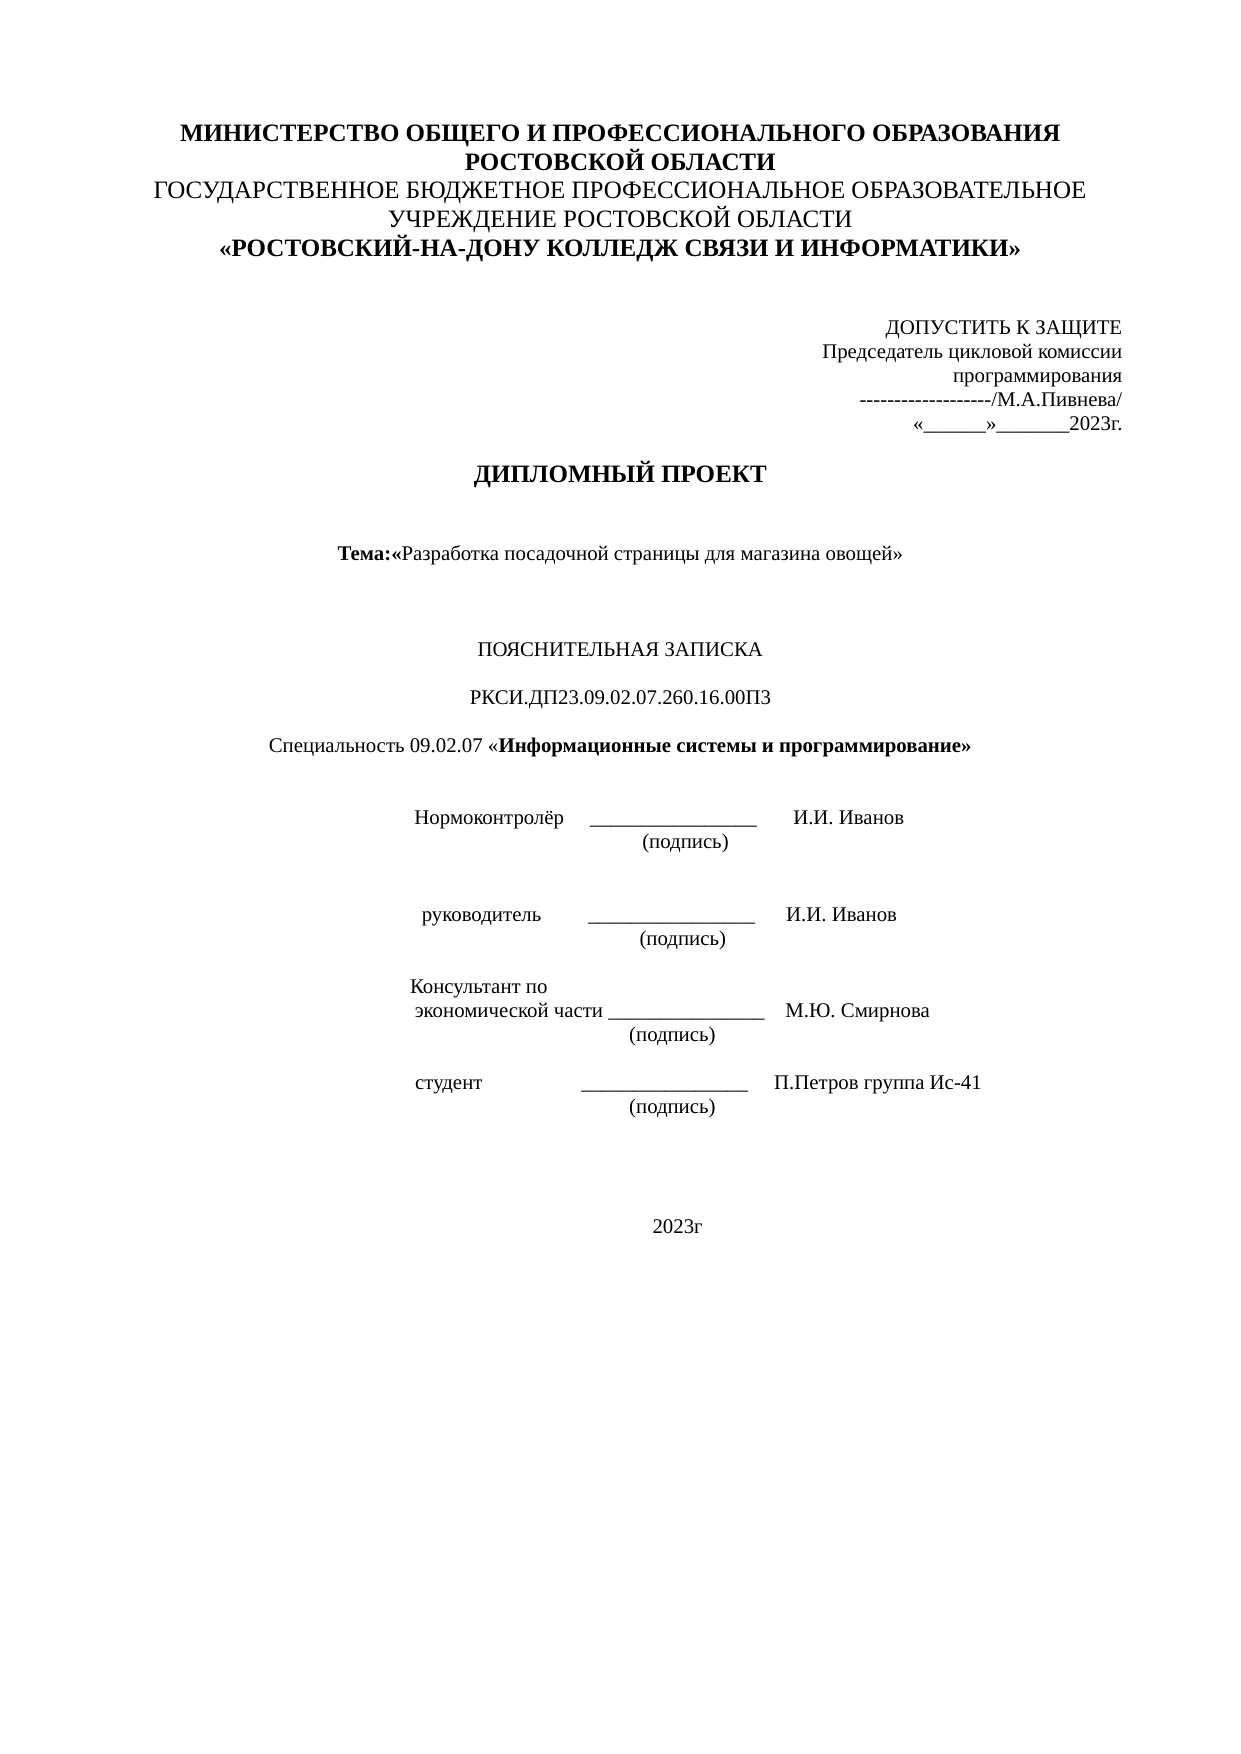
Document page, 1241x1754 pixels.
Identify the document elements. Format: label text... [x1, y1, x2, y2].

text (подпись) [118, 1022, 1122, 1046]
text ПОЯСНИТЕЛЬНАЯ ЗАПИСКА [118, 637, 1122, 661]
text «РОСТОВСКИЙ-НА-ДОНУ КОЛЛЕДЖ СВЯЗИ И ИНФОРМАТИКИ» [118, 233, 1122, 262]
text 2023г [118, 1214, 1122, 1238]
text Председатель цикловой комиссии [118, 339, 1122, 363]
text МИНИСТЕРСТВО ОБЩЕГО И ПРОФЕССИОНАЛЬНОГО ОБРАЗОВАНИЯ РОСТОВСКОЙ ОБЛАСТИ [118, 118, 1122, 176]
text Специальность 09.02.07 «Информационные системы и программирование» [118, 733, 1122, 757]
text (подпись) [118, 926, 1122, 950]
text программирования [118, 363, 1122, 387]
text ДОПУСТИТЬ К ЗАЩИТЕ [118, 315, 1122, 339]
text -------------------/М.А.Пивнева/ [118, 387, 1122, 411]
text студент ________________ П.Петров группа Ис-41 [118, 1070, 1122, 1094]
text «______»_______2023г. [118, 411, 1122, 435]
text Тема:«Разработка посадочной страницы для магазина овощей» [118, 541, 1122, 565]
text экономической части _______________ М.Ю. Смирнова [118, 998, 1122, 1022]
text РКСИ.ДП23.09.02.07.260.16.00П3 [118, 685, 1122, 709]
text руководитель ________________ И.И. Иванов [118, 902, 1122, 926]
text Консультант по [118, 974, 1122, 998]
text ГОСУДАРСТВЕННОЕ БЮДЖЕТНОЕ ПРОФЕССИОНАЛЬНОЕ ОБРАЗОВАТЕЛЬНОЕ УЧРЕЖДЕНИЕ РОСТОВСКОЙ ОБЛАСТИ [118, 176, 1122, 233]
text (подпись) [118, 829, 1122, 853]
text ДИПЛОМНЫЙ ПРОЕКТ [118, 459, 1122, 488]
text (подпись) [118, 1094, 1122, 1118]
text Нормоконтролёр ________________ И.И. Иванов [118, 805, 1122, 829]
